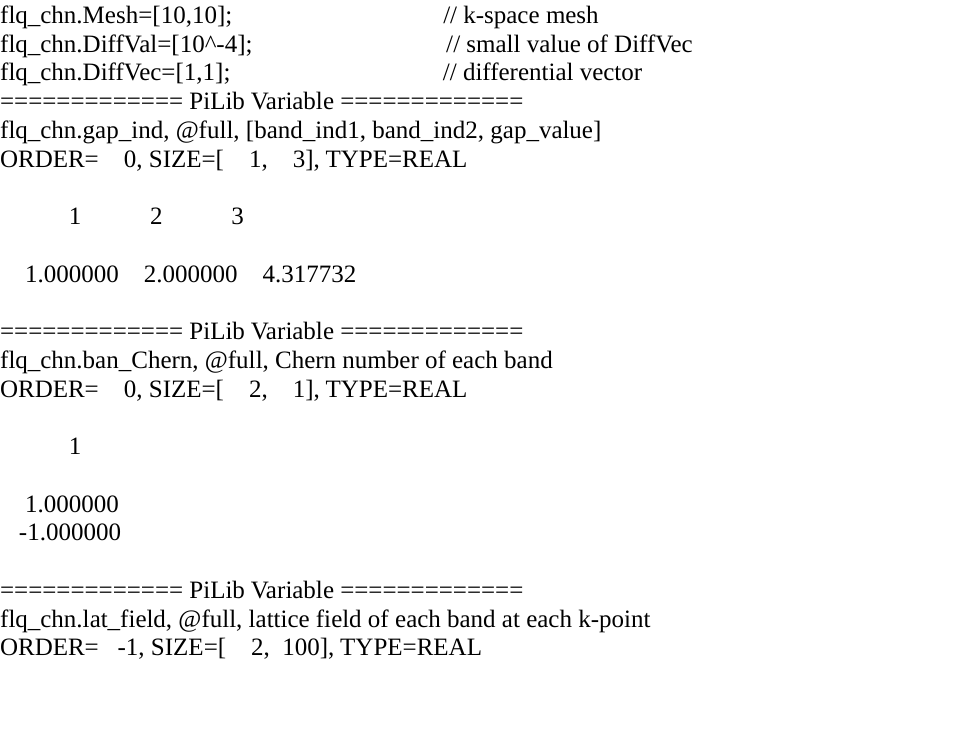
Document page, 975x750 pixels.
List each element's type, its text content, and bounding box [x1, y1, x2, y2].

text -1.000000 [0, 517, 975, 546]
text ORDER= 0, SIZE=[ 1, 3], TYPE=REAL [0, 144, 975, 172]
text flq_chn.Mesh=[10,10]; // k-space mesh [0, 0, 975, 29]
text ============= PiLib Variable ============= [0, 86, 975, 115]
text ORDER= 0, SIZE=[ 2, 1], TYPE=REAL [0, 374, 975, 402]
text flq_chn.ban_Chern, @full, Chern number of each band [0, 345, 975, 374]
text 1 [0, 431, 975, 460]
text 1 2 3 [0, 201, 975, 230]
text ============= PiLib Variable ============= [0, 575, 975, 604]
text flq_chn.gap_ind, @full, [band_ind1, band_ind2, gap_value] [0, 115, 975, 144]
text 1.000000 [0, 489, 975, 517]
text flq_chn.DiffVec=[1,1]; // differential vector [0, 57, 975, 86]
text ============= PiLib Variable ============= [0, 316, 975, 345]
text 1.000000 2.000000 4.317732 [0, 259, 975, 287]
text flq_chn.lat_field, @full, lattice field of each band at each k-point [0, 604, 975, 632]
text flq_chn.DiffVal=[10^-4]; // small value of DiffVec [0, 29, 975, 57]
text ORDER= -1, SIZE=[ 2, 100], TYPE=REAL [0, 632, 975, 661]
